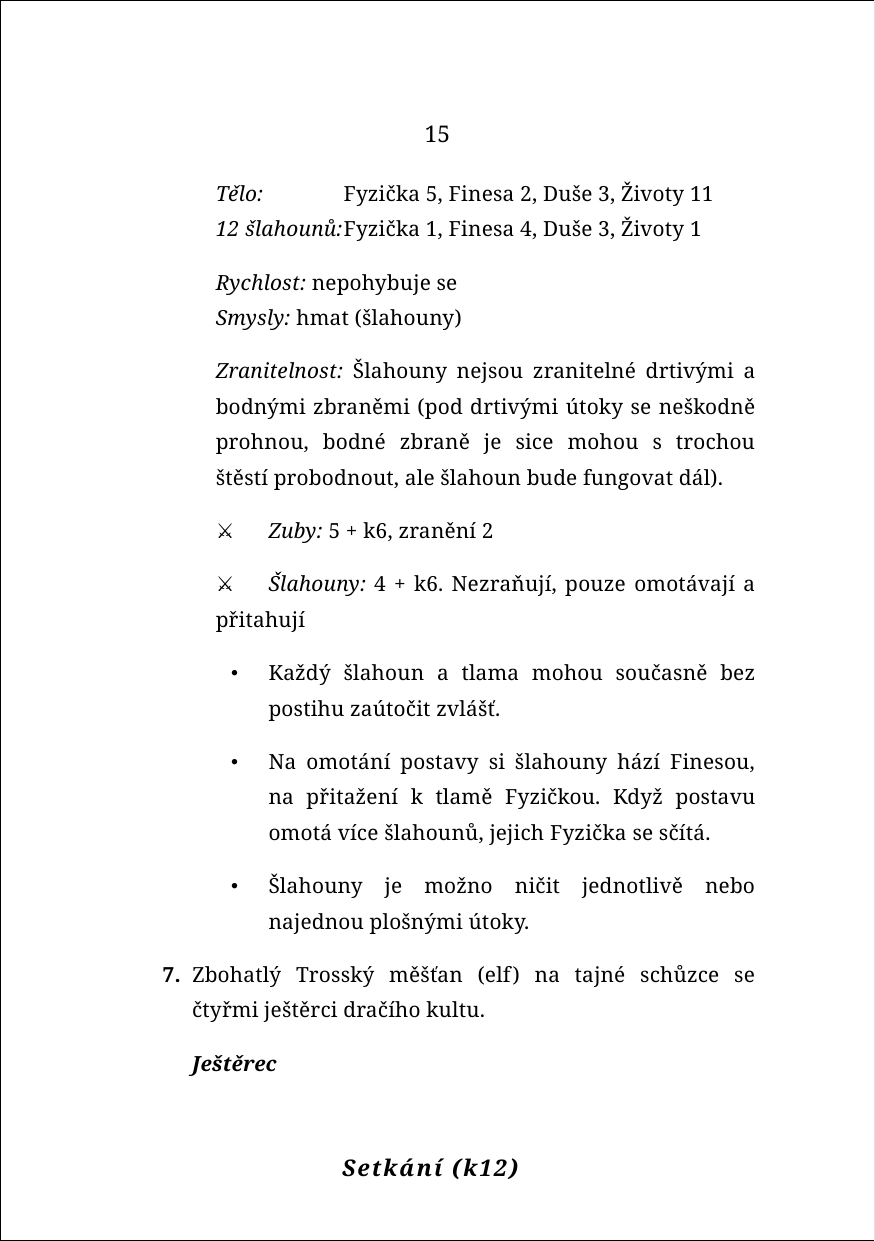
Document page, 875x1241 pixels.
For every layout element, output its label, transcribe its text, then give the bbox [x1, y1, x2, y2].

list Ještěrec [162, 1049, 756, 1077]
list Smysly: hmat (šlahouny) [162, 303, 756, 332]
list ⚔ Zuby: 5 + k6, zranění 2 [162, 516, 756, 545]
list Na omotání postavy si šlahouny hází Finesou, na přitažení k tlamě Fyzičkou. Když postavu omotá více šlahounů, jejich Fyzička se sčítá. [231, 747, 756, 846]
list ⚔ Šlahouny: 4 + k6. Nezraňují, pouze omotávají a přitahují [162, 569, 756, 633]
list Tělo: Fyzička 5, Finesa 2, Duše 3, Životy 11 12 šlahounů: Fyzička 1, Finesa 4, Duše 3, Životy 1 [162, 179, 756, 243]
list Šlahouny je možno ničit jednotlivě nebo najednou plošnými útoky. [231, 871, 756, 935]
list Zranitelnost: Šlahouny nejsou zranitelné drtivými a bodnými zbraněmi (pod drtivými útoky se neškodně prohnou, bodné zbraně je sice mohou s trochou štěstí probodnout, ale šlahoun bude fungovat dál). [162, 356, 756, 491]
list Každý šlahoun a tlama mohou současně bez postihu zaútočit zvlášť. [231, 658, 756, 722]
list Rychlost: nepohybuje se [162, 268, 756, 296]
list Zbohatlý Trosský měšťan (elf) na tajné schůzce se čtyřmi ještěrci dračího kultu. [162, 960, 756, 1024]
